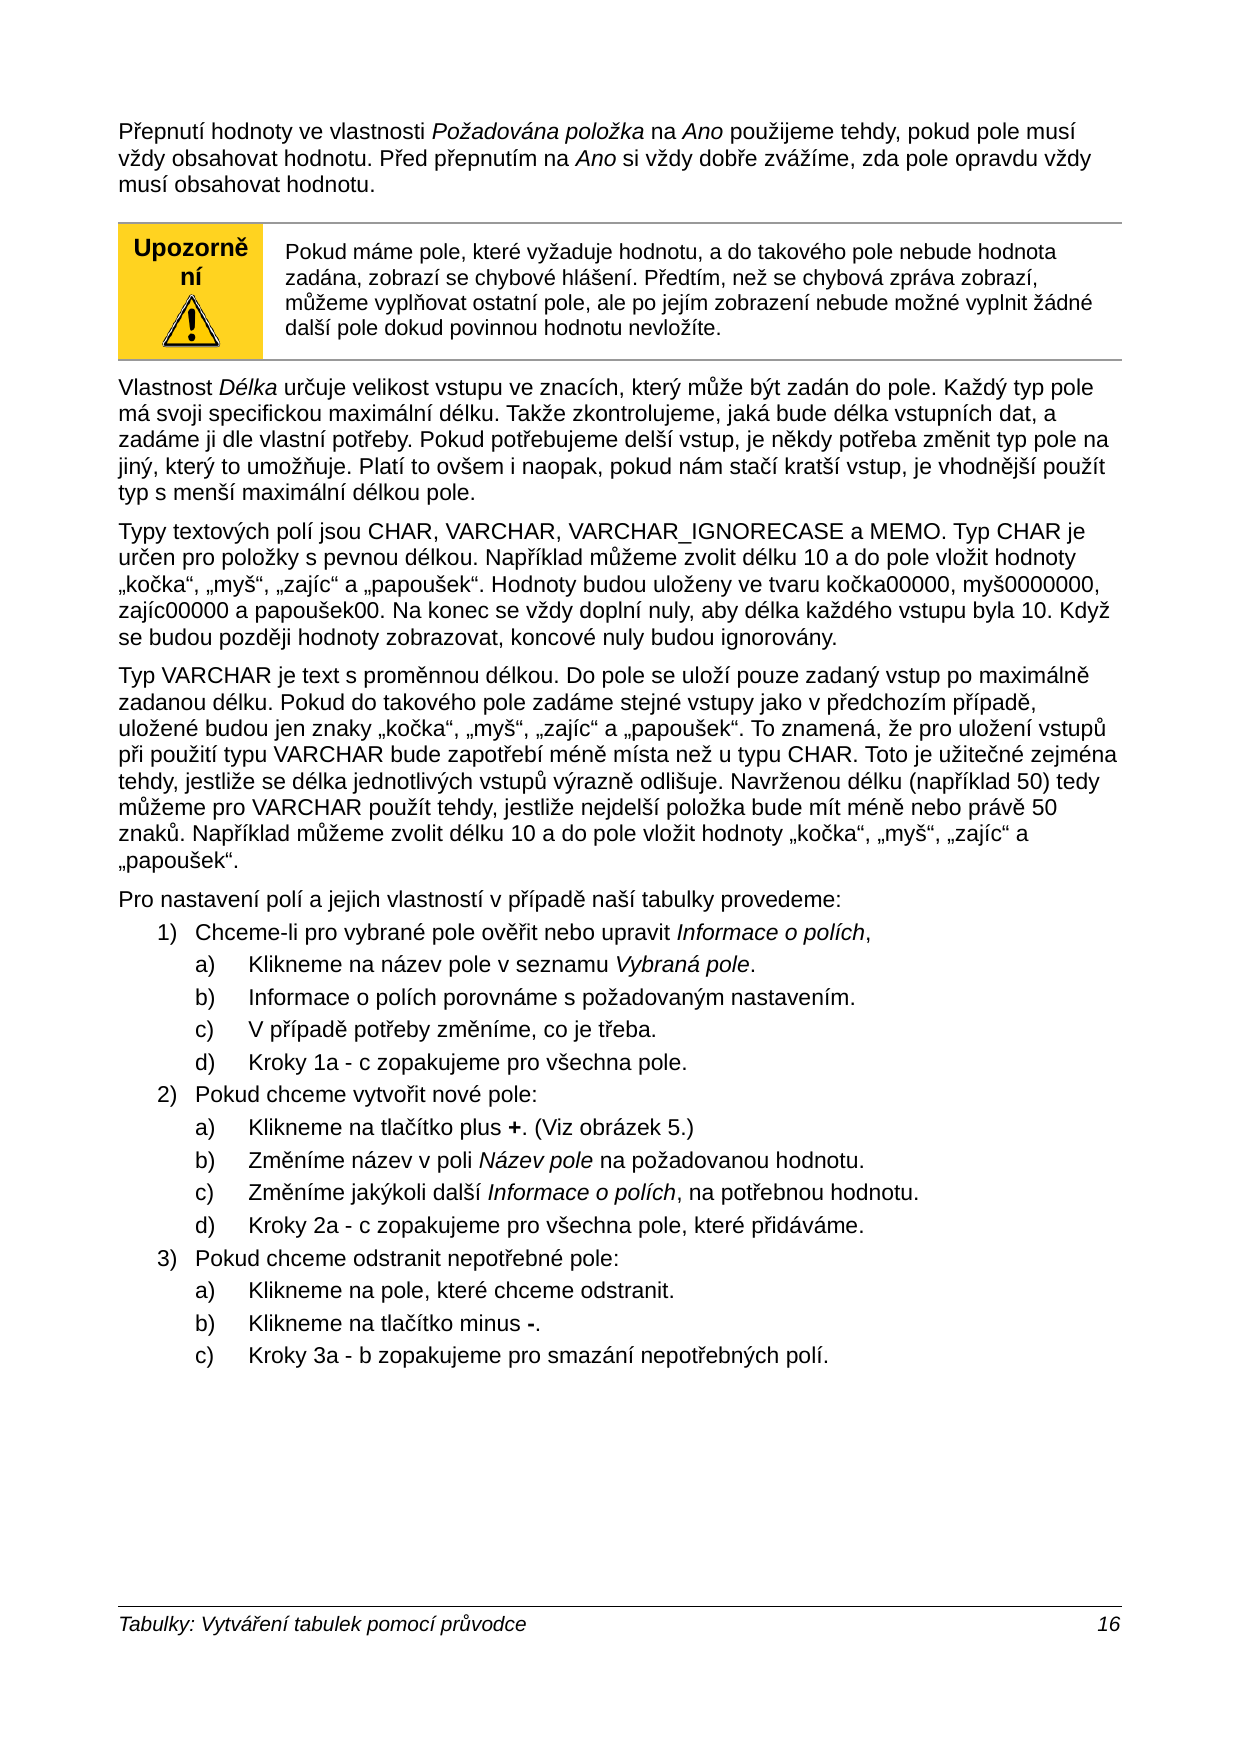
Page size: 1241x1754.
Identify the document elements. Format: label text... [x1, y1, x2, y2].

text Typ VARCHAR je text s proměnnou délkou. Do pole se uloží pouze zadaný vstup po maximálně zadanou délku. Pokud do takového pole zadáme stejné vstupy jako v předchozím případě, uložené budou jen znaky „kočka“, „myš“, „zajíc“ a „papoušek“. To znamená, že pro uložení vstupů při použití typu VARCHAR bude zapotřebí méně místa než u typu CHAR. Toto je užitečné zejména tehdy, jestliže se délka jednotlivých vstupů výrazně odlišuje. Navrženou délku (například 50) tedy můžeme pro VARCHAR použít tehdy, jestliže nejdelší položka bude mít méně nebo právě 50 znaků. Například můžeme zvolit délku 10 a do pole vložit hodnoty „kočka“, „myš“, „zajíc“ a „papoušek“. [118, 662, 1122, 873]
list Kroky 3a - b zopakujeme pro smazání nepotřebných polí. [195, 1342, 1122, 1369]
list Změníme název v poli Název pole na požadovanou hodnotu. [195, 1147, 1122, 1173]
text Typy textových polí jsou CHAR, VARCHAR, VARCHAR_IGNORECASE a MEMO. Typ CHAR je určen pro položky s pevnou délkou. Například můžeme zvolit délku 10 a do pole vložit hodnoty „kočka“, „myš“, „zajíc“ a „papoušek“. Hodnoty budou uloženy ve tvaru kočka00000, myš0000000, zajíc00000 a papoušek00. Na konec se vždy doplní nuly, aby délka každého vstupu byla 10. Když se budou později hodnoty zobrazovat, koncové nuly budou ignorovány. [118, 518, 1122, 650]
list Pro nastavení polí a jejich vlastností v případě naší tabulky provedeme: [118, 886, 1122, 912]
table_header Upozornění [118, 224, 263, 359]
list Klikneme na tlačítko plus +. (Viz obrázek 5.) [195, 1114, 1122, 1140]
list Klikneme na název pole v seznamu Vybraná pole. [195, 951, 1122, 977]
list Chceme-li pro vybrané pole ověřit nebo upravit Informace o polích, [177, 918, 1122, 945]
list Klikneme na tlačítko minus -. [195, 1310, 1122, 1336]
list Kroky 1a - c zopakujeme pro všechna pole. [195, 1049, 1122, 1075]
list V případě potřeby změníme, co je třeba. [195, 1016, 1122, 1043]
list Klikneme na pole, které chceme odstranit. [195, 1277, 1122, 1303]
list Pokud chceme odstranit nepotřebné pole: [177, 1244, 1122, 1271]
picture [158, 290, 224, 351]
text Vlastnost Délka určuje velikost vstupu ve znacích, který může být zadán do pole. Každý typ pole má svoji specifickou maximální délku. Takže zkontrolujeme, jaká bude délka vstupních dat, a zadáme ji dle vlastní potřeby. Pokud potřebujeme delší vstup, je někdy potřeba změnit typ pole na jiný, který to umožňuje. Platí to ovšem i naopak, pokud nám stačí kratší vstup, je vhodnější použít typ s menší maximální délkou pole. [118, 374, 1122, 506]
list Kroky 2a - c zopakujeme pro všechna pole, které přidáváme. [195, 1212, 1122, 1238]
list Informace o polích porovnáme s požadovaným nastavením. [195, 984, 1122, 1010]
list Změníme jakýkoli další Informace o polích, na potřebnou hodnotu. [195, 1179, 1122, 1206]
table_header Pokud máme pole, které vyžaduje hodnotu, a do takového pole nebude hodnota zadána, zobrazí se chybové hlášení. Předtím, než se chybová zpráva zobrazí, můžeme vyplňovat ostatní pole, ale po jejím zobrazení nebude možné vyplnit žádné další pole dokud povinnou hodnotu nevložíte. [264, 224, 1122, 359]
list Pokud chceme vytvořit nové pole: [177, 1081, 1122, 1108]
text Přepnutí hodnoty ve vlastnosti Požadována položka na Ano použijeme tehdy, pokud pole musí vždy obsahovat hodnotu. Před přepnutím na Ano si vždy dobře zvážíme, zda pole opravdu vždy musí obsahovat hodnotu. [118, 118, 1122, 197]
